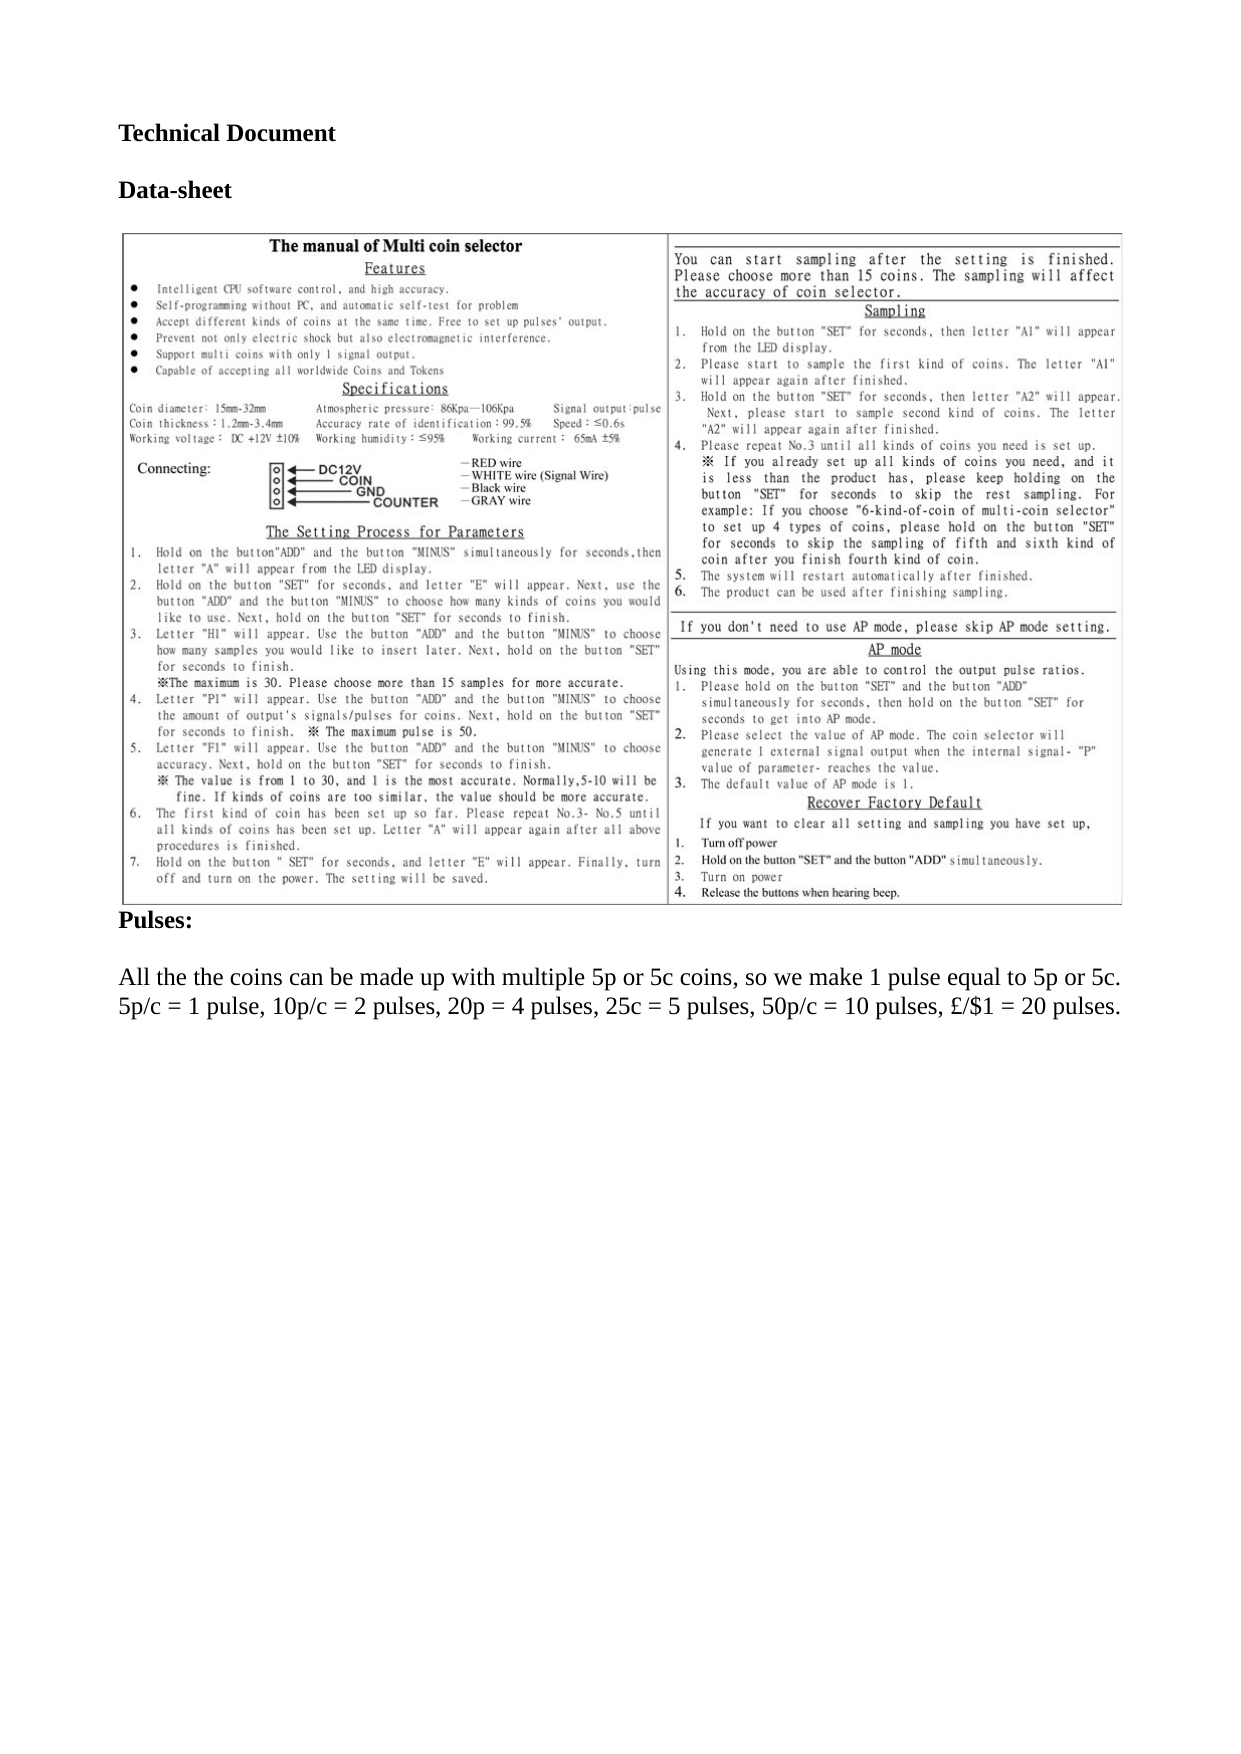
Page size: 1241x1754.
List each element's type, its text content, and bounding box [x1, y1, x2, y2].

text Technical Document [118, 118, 1122, 147]
text Pulses: [118, 905, 1122, 933]
picture [118, 233, 1123, 905]
text Data-sheet [118, 176, 1122, 204]
text All the the coins can be made up with multiple 5p or 5c coins, so we make 1 pulse equal to 5p or 5c. 5p/c = 1 pulse, 10p/c = 2 pulses, 20p = 4 pulses, 25c = 5 pulses, 50p/c = 10 pulses, £/$1 = 20 pulses. [118, 962, 1122, 1020]
